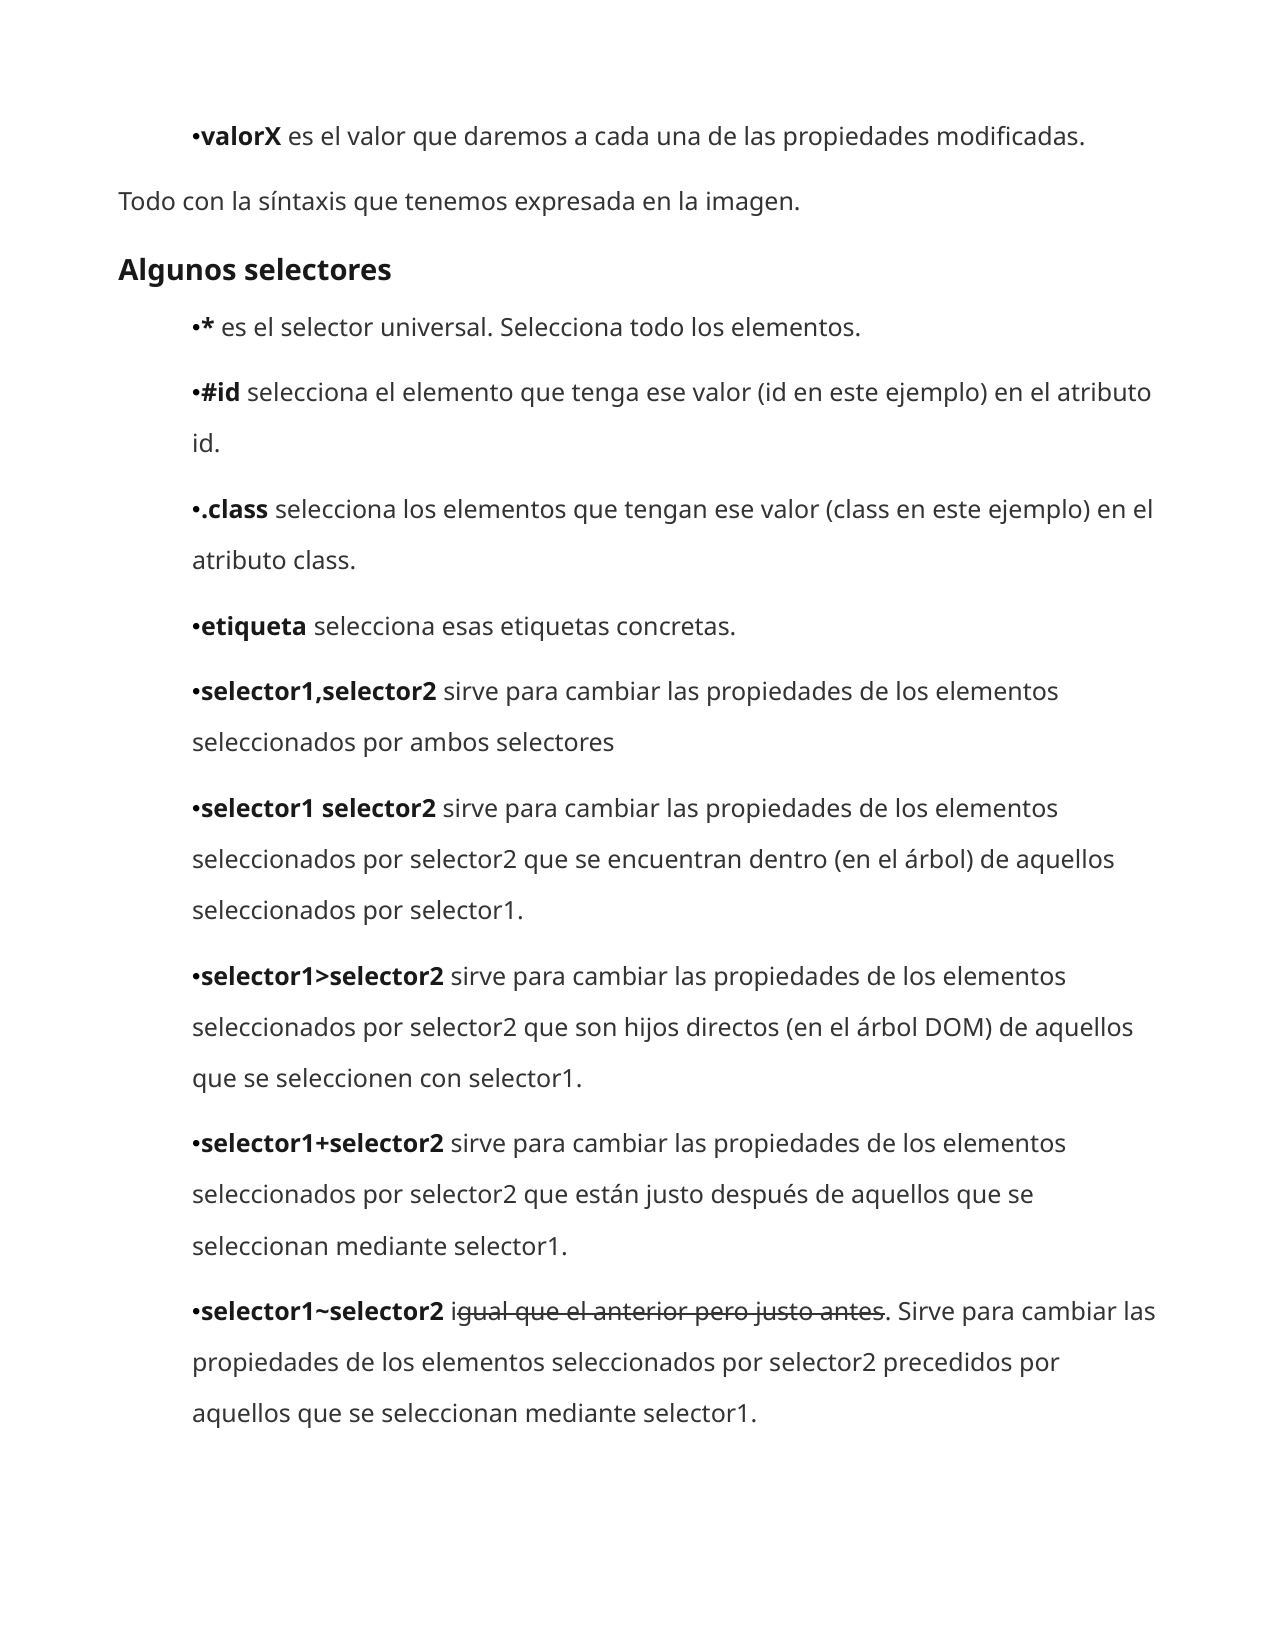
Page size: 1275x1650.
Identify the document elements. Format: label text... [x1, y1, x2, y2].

subtitle Algunos selectores [118, 249, 1157, 289]
list selector1 selector2 sirve para cambiar las propiedades de los elementos seleccionados por selector2 que se encuentran dentro (en el árbol) de aquellos seleccionados por selector1. [118, 791, 1157, 927]
list etiqueta selecciona esas etiquetas concretas. [118, 608, 1157, 642]
list * es el selector universal. Selecciona todo los elementos. [118, 309, 1157, 343]
list selector1+selector2 sirve para cambiar las propiedades de los elementos seleccionados por selector2 que están justo después de aquellos que se seleccionan mediante selector1. [118, 1126, 1157, 1262]
list valorX es el valor que daremos a cada una de las propiedades modificadas. [118, 118, 1157, 152]
list selector1,selector2 sirve para cambiar las propiedades de los elementos seleccionados por ambos selectores [118, 674, 1157, 759]
text Todo con la síntaxis que tenemos expresada en la imagen. [118, 184, 1157, 218]
list selector1~selector2 igual que el anterior pero justo antes. Sirve para cambiar las propiedades de los elementos seleccionados por selector2 precedidos por aquellos que se seleccionan mediante selector1. [118, 1294, 1157, 1430]
list #id selecciona el elemento que tenga ese valor (id en este ejemplo) en el atributo id. [118, 375, 1157, 460]
list selector1>selector2 sirve para cambiar las propiedades de los elementos seleccionados por selector2 que son hijos directos (en el árbol DOM) de aquellos que se seleccionen con selector1. [118, 958, 1157, 1094]
list .class selecciona los elementos que tengan ese valor (class en este ejemplo) en el atributo class. [118, 492, 1157, 577]
